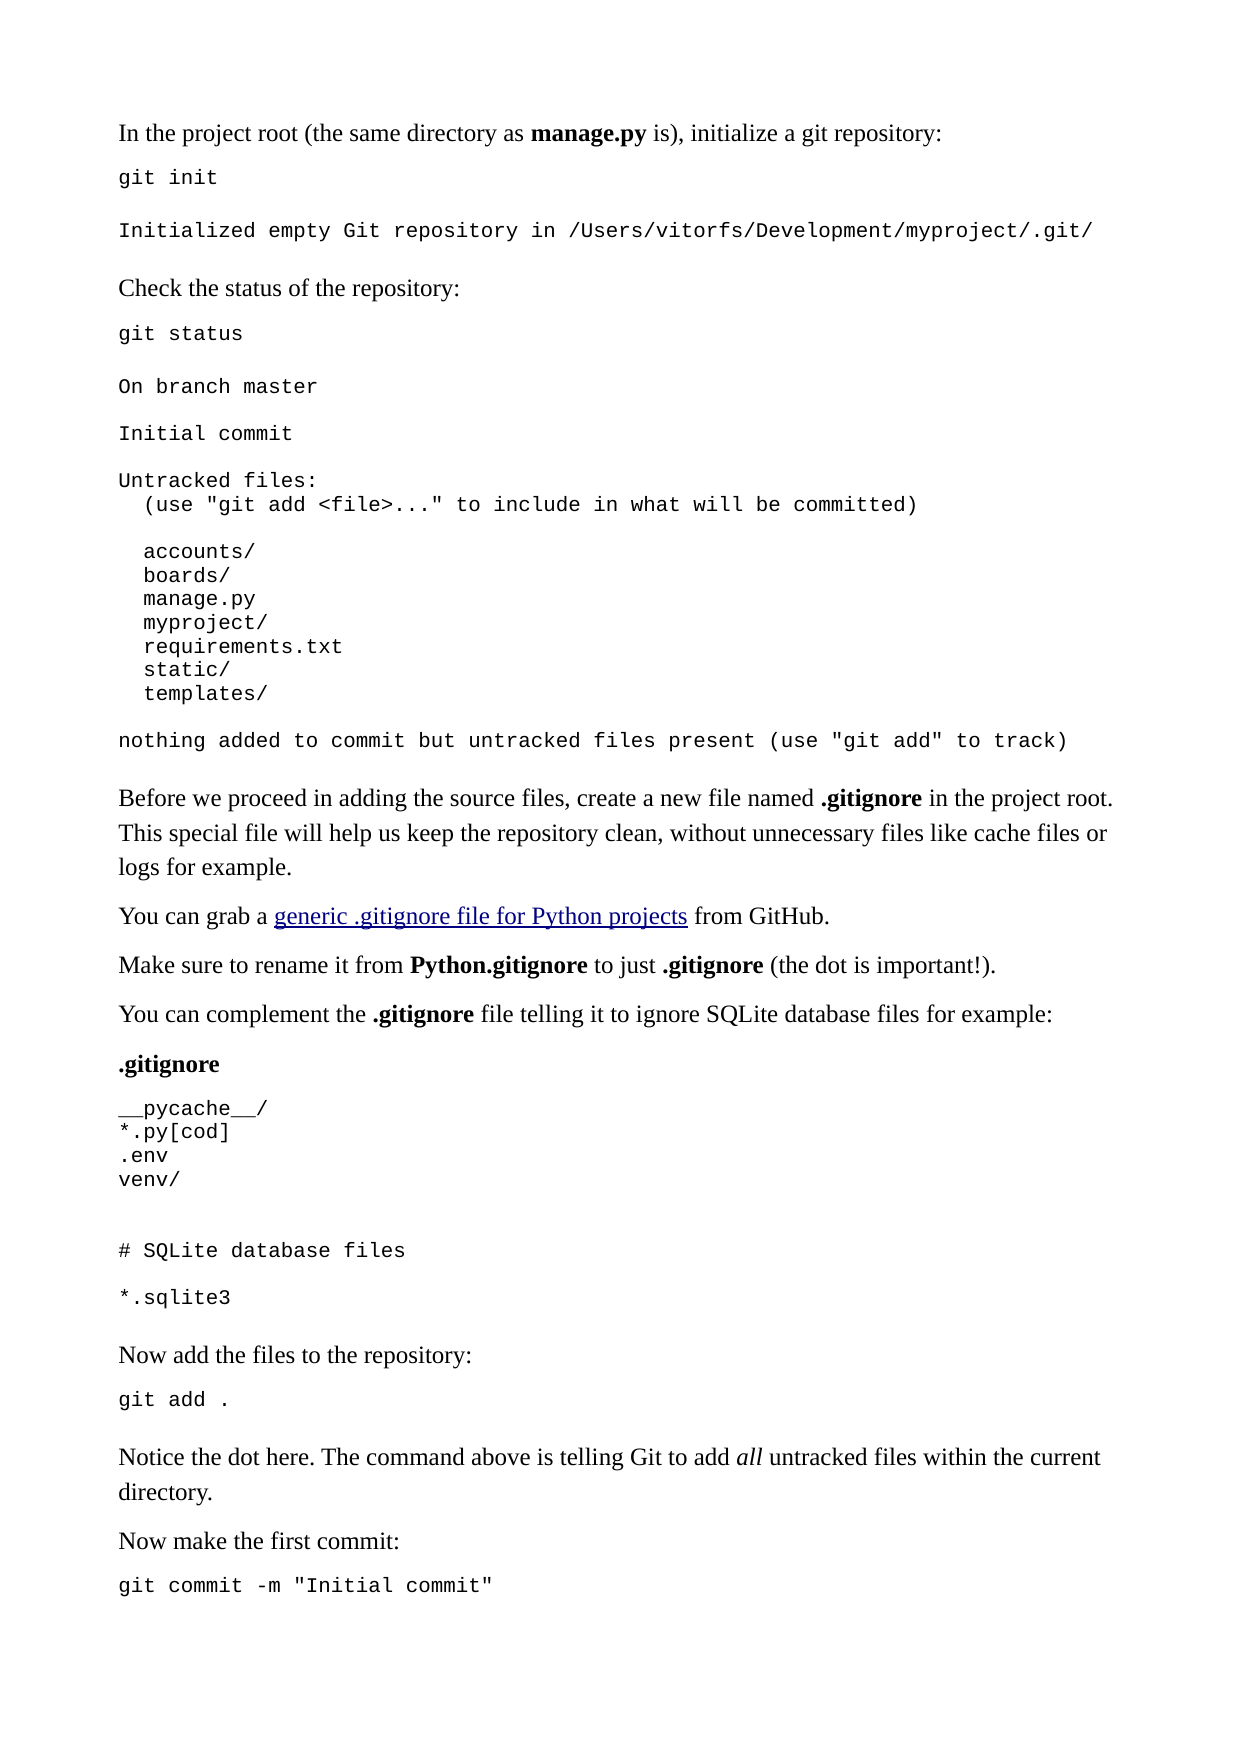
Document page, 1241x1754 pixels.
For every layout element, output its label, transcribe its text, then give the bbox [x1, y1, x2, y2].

text .gitignore [118, 1049, 1122, 1077]
text venv/ [118, 1169, 1122, 1192]
text __pycache__/ [118, 1098, 1122, 1121]
text manage.py [118, 588, 1122, 612]
text git commit -m "Initial commit" [118, 1575, 1122, 1598]
text Initial commit [118, 423, 1122, 447]
text Now add the files to the repository: [118, 1340, 1122, 1369]
text .env [118, 1145, 1122, 1169]
text # SQLite database files [118, 1239, 1122, 1263]
text Make sure to rename it from Python.gitignore to just .gitignore (the dot is important!). [118, 951, 1122, 979]
text You can complement the .gitignore file telling it to ignore SQLite database files for example: [118, 999, 1122, 1028]
text templates/ [118, 683, 1122, 707]
text *.sqlite3 [118, 1287, 1122, 1311]
text Now make the first commit: [118, 1526, 1122, 1554]
text accounts/ [118, 541, 1122, 565]
text requirements.txt [118, 636, 1122, 659]
text *.py[cod] [118, 1121, 1122, 1145]
text git status [118, 322, 1122, 346]
text boards/ [118, 565, 1122, 588]
text You can grab a generic .gitignore file for Python projects from GitHub. [118, 901, 1122, 930]
text nothing added to commit but untracked files present (use "git add" to track) [118, 730, 1122, 754]
text (use "git add <file>..." to include in what will be committed) [118, 494, 1122, 517]
text In the project root (the same directory as manage.py is), initialize a git repository: [118, 118, 1122, 147]
text Check the status of the repository: [118, 273, 1122, 302]
text git init [118, 167, 1122, 191]
text On branch master [118, 376, 1122, 399]
text Untracked files: [118, 470, 1122, 494]
text myproject/ [118, 612, 1122, 636]
text static/ [118, 659, 1122, 683]
text git add . [118, 1389, 1122, 1413]
text Initialized empty Git repository in /Users/vitorfs/Development/myproject/.git/ [118, 220, 1122, 244]
text Before we proceed in adding the source files, create a new file named .gitignore in the project root. This special file will help us keep the repository clean, without unnecessary files like cache files or logs for example. [118, 783, 1122, 881]
text Notice the dot here. The command above is telling Git to add all untracked files within the current directory. [118, 1442, 1122, 1505]
